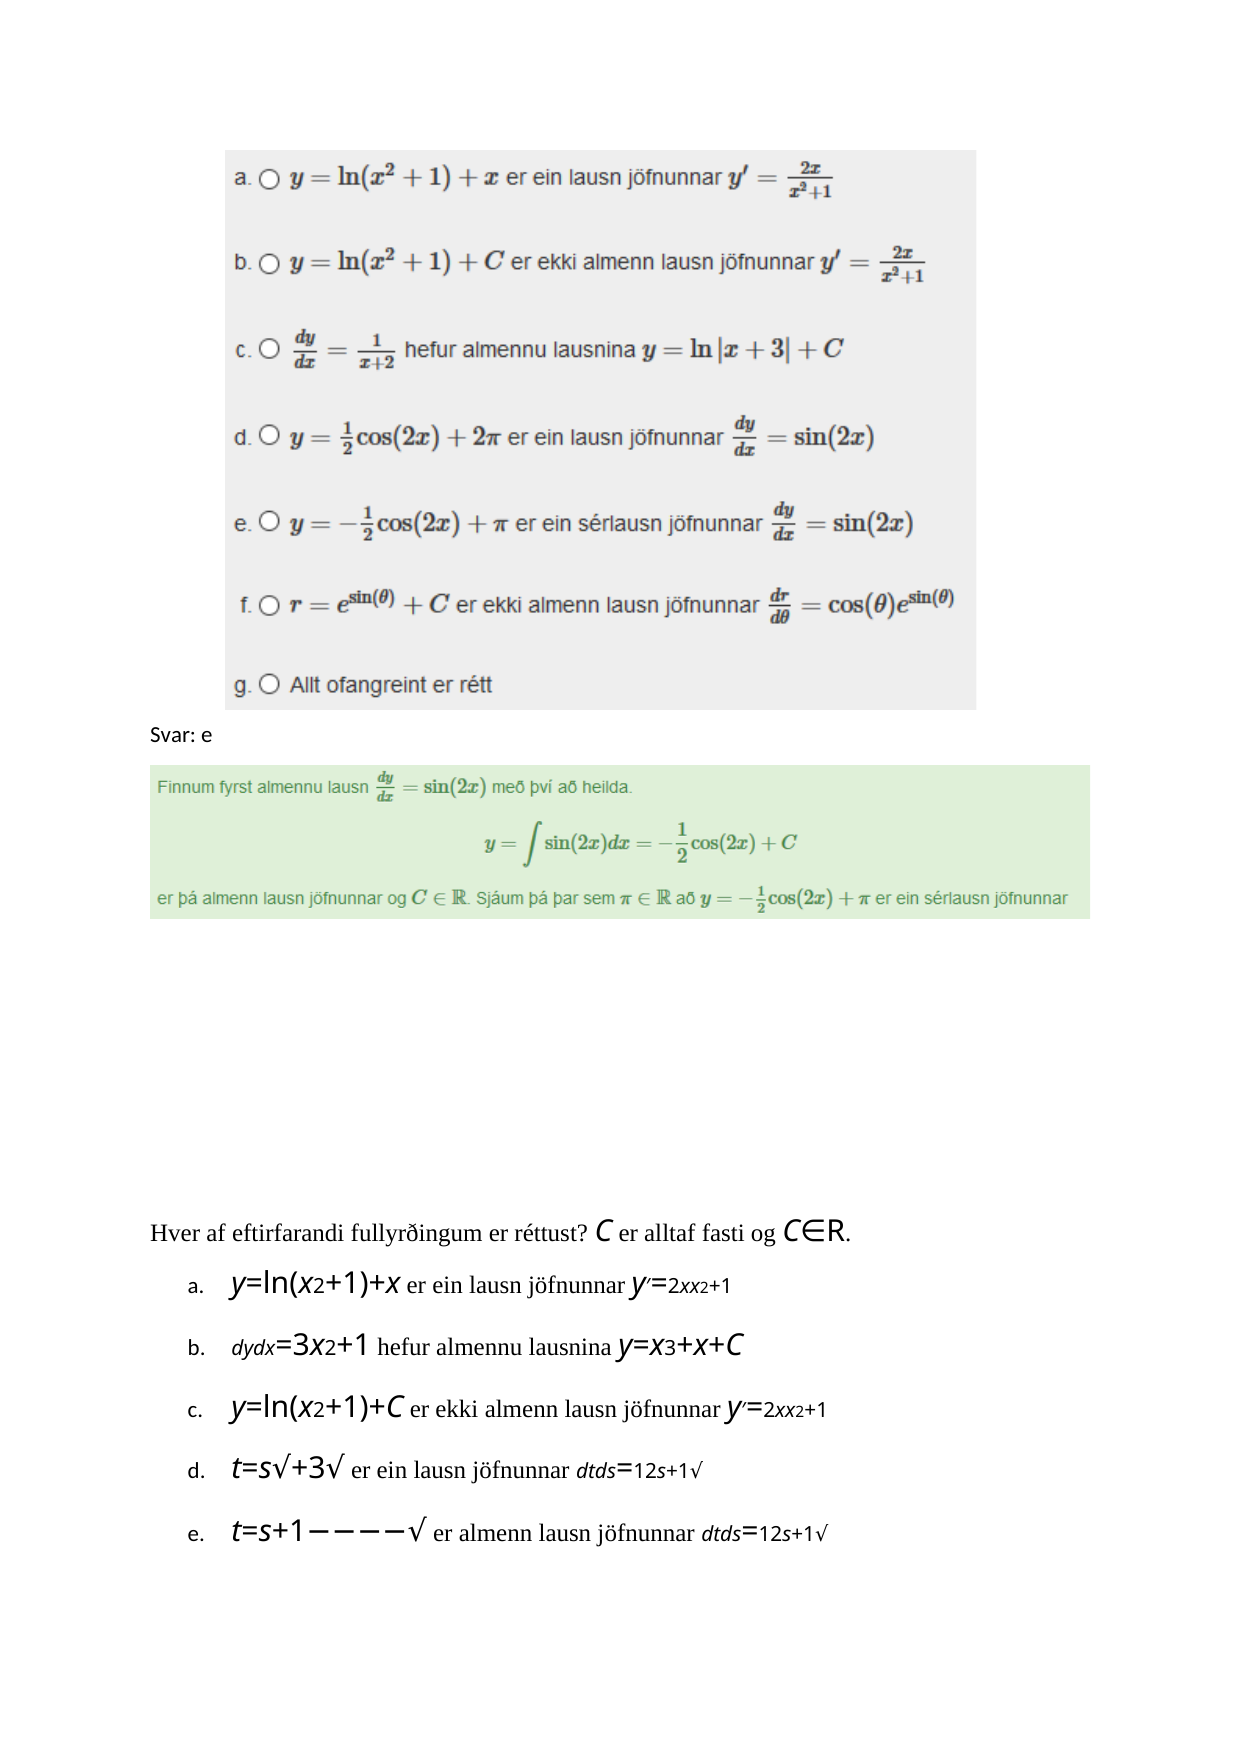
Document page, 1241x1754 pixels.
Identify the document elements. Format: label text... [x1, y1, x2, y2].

text Svar: e [150, 720, 1090, 748]
list y=ln(x2+1)+C er ekki almenn lausn jöfnunnar y′=2xx2+1 [187, 1385, 1090, 1426]
list dydx=3x2+1 hefur almennu lausnina y=x3+x+C [187, 1323, 1090, 1364]
list t=s+1−−−−√ er almenn lausn jöfnunnar dtds=12s+1√ [187, 1509, 1090, 1550]
list t=s√+3√ er ein lausn jöfnunnar dtds=12s+1√ [187, 1447, 1090, 1488]
text Hver af eftirfarandi fullyrðingum er réttust? C er alltaf fasti og C∈R. [150, 1209, 1090, 1250]
list y=ln(x2+1)+x er ein lausn jöfnunnar y′=2xx2+1 [187, 1261, 1090, 1302]
